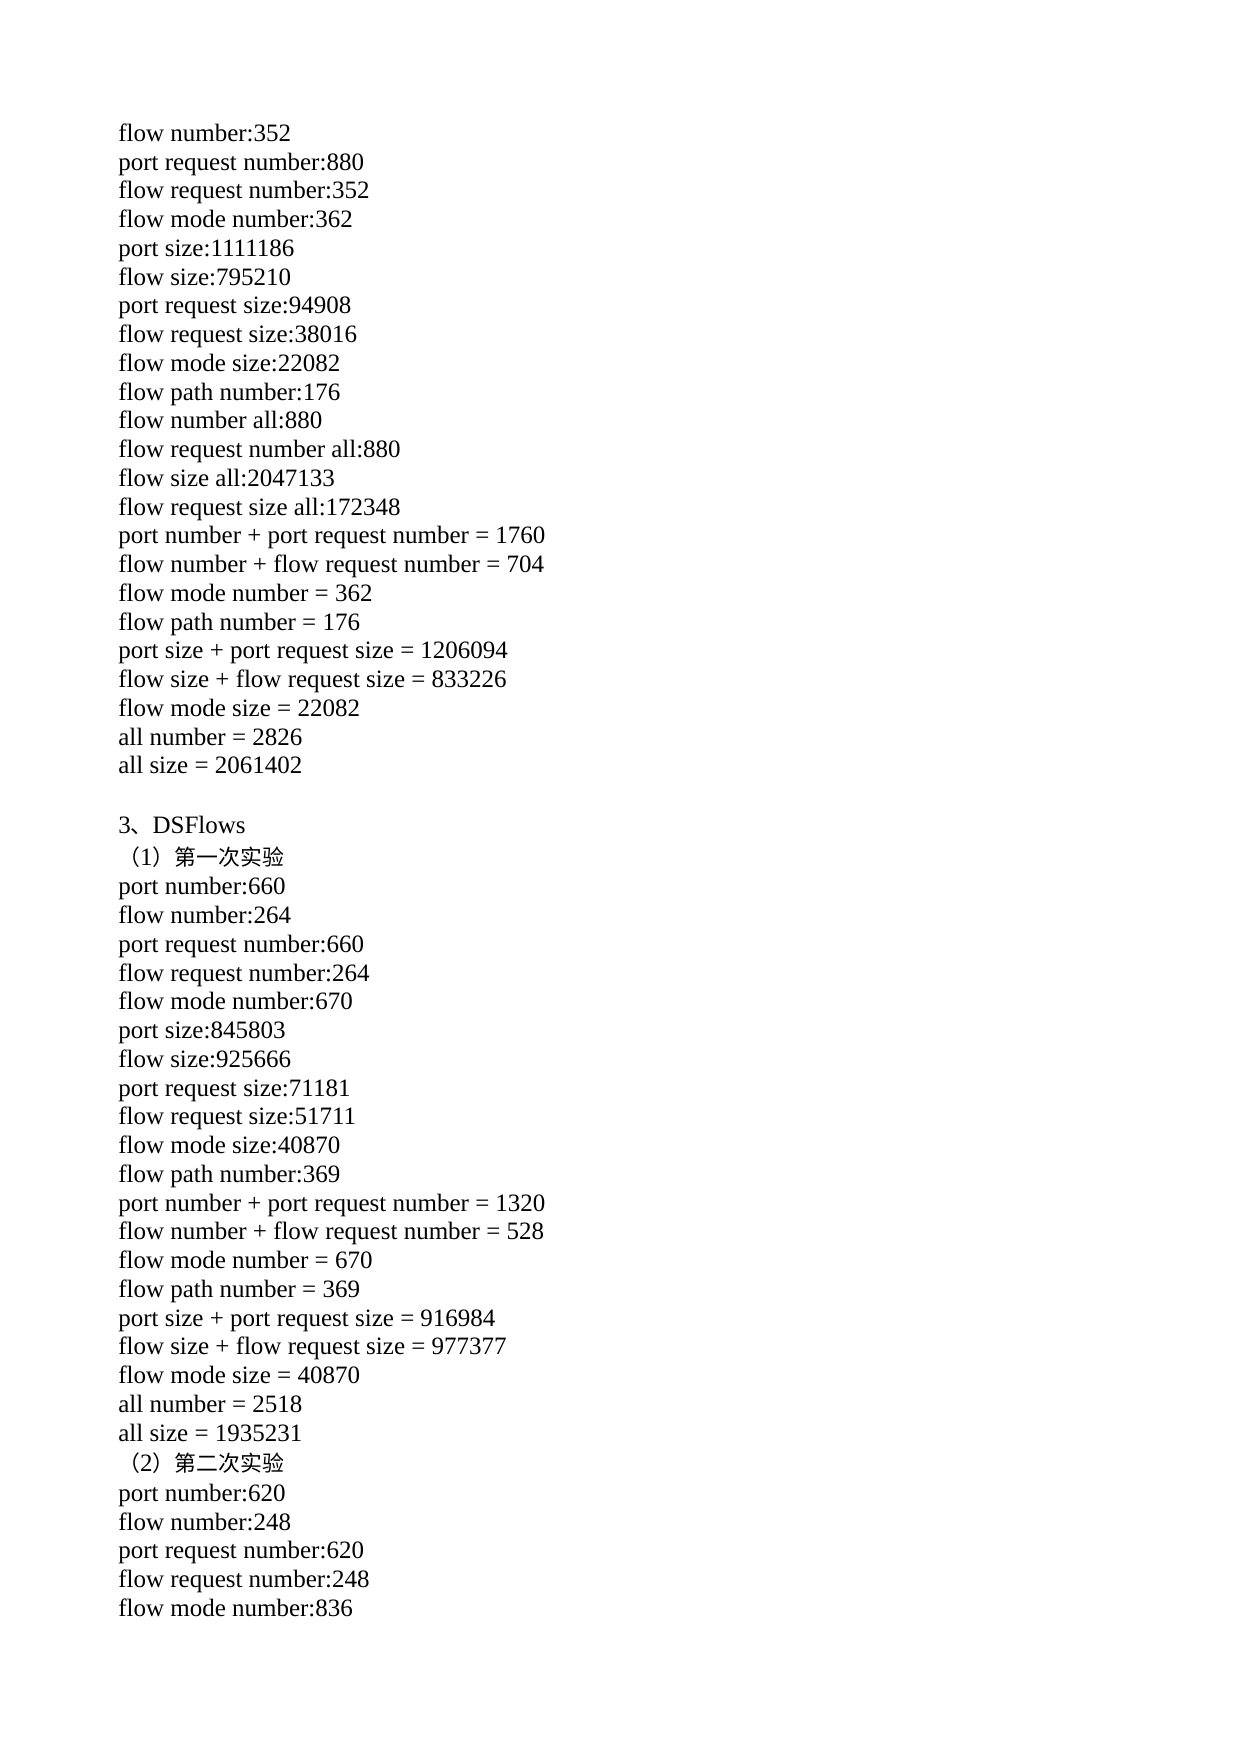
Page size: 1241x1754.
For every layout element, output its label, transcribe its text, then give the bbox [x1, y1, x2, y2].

text （2）第二次实验 [118, 1446, 1122, 1478]
text port number + port request number = 1760 [118, 521, 1122, 549]
text flow mode size = 40870 [118, 1360, 1122, 1389]
text flow size all:2047133 [118, 463, 1122, 492]
text flow request number all:880 [118, 434, 1122, 463]
text port size:845803 [118, 1015, 1122, 1044]
text port request size:94908 [118, 291, 1122, 319]
text port request number:880 [118, 147, 1122, 176]
text flow mode number = 362 [118, 578, 1122, 607]
text flow mode number:836 [118, 1593, 1122, 1622]
text all number = 2826 [118, 722, 1122, 751]
text flow number all:880 [118, 406, 1122, 434]
text flow mode size = 22082 [118, 693, 1122, 722]
text port number:660 [118, 871, 1122, 900]
text flow number:264 [118, 900, 1122, 929]
text port number:620 [118, 1478, 1122, 1507]
text port request number:620 [118, 1536, 1122, 1564]
text 3、DSFlows [118, 808, 1122, 840]
text flow mode size:40870 [118, 1130, 1122, 1159]
text flow size:795210 [118, 262, 1122, 291]
text flow request number:264 [118, 958, 1122, 986]
text port size + port request size = 1206094 [118, 636, 1122, 664]
text flow size + flow request size = 833226 [118, 664, 1122, 693]
text flow number:248 [118, 1507, 1122, 1536]
text port request size:71181 [118, 1073, 1122, 1101]
text flow path number = 369 [118, 1274, 1122, 1303]
text flow mode number:362 [118, 204, 1122, 233]
text flow request size all:172348 [118, 492, 1122, 521]
text port size:1111186 [118, 233, 1122, 262]
text （1）第一次实验 [118, 840, 1122, 871]
text all size = 2061402 [118, 751, 1122, 779]
text flow request number:248 [118, 1564, 1122, 1593]
text flow number + flow request number = 704 [118, 549, 1122, 578]
text port number + port request number = 1320 [118, 1188, 1122, 1216]
text flow path number:369 [118, 1159, 1122, 1188]
text flow size:925666 [118, 1044, 1122, 1073]
text flow request size:51711 [118, 1101, 1122, 1130]
text flow mode number:670 [118, 986, 1122, 1015]
text flow path number:176 [118, 377, 1122, 406]
text port request number:660 [118, 929, 1122, 958]
text flow number:352 [118, 118, 1122, 147]
text flow request size:38016 [118, 319, 1122, 348]
text all number = 2518 [118, 1389, 1122, 1418]
text flow path number = 176 [118, 607, 1122, 636]
text flow mode number = 670 [118, 1245, 1122, 1274]
text all size = 1935231 [118, 1418, 1122, 1446]
text flow mode size:22082 [118, 348, 1122, 377]
text flow number + flow request number = 528 [118, 1216, 1122, 1245]
text flow size + flow request size = 977377 [118, 1331, 1122, 1360]
text flow request number:352 [118, 176, 1122, 204]
text port size + port request size = 916984 [118, 1303, 1122, 1331]
